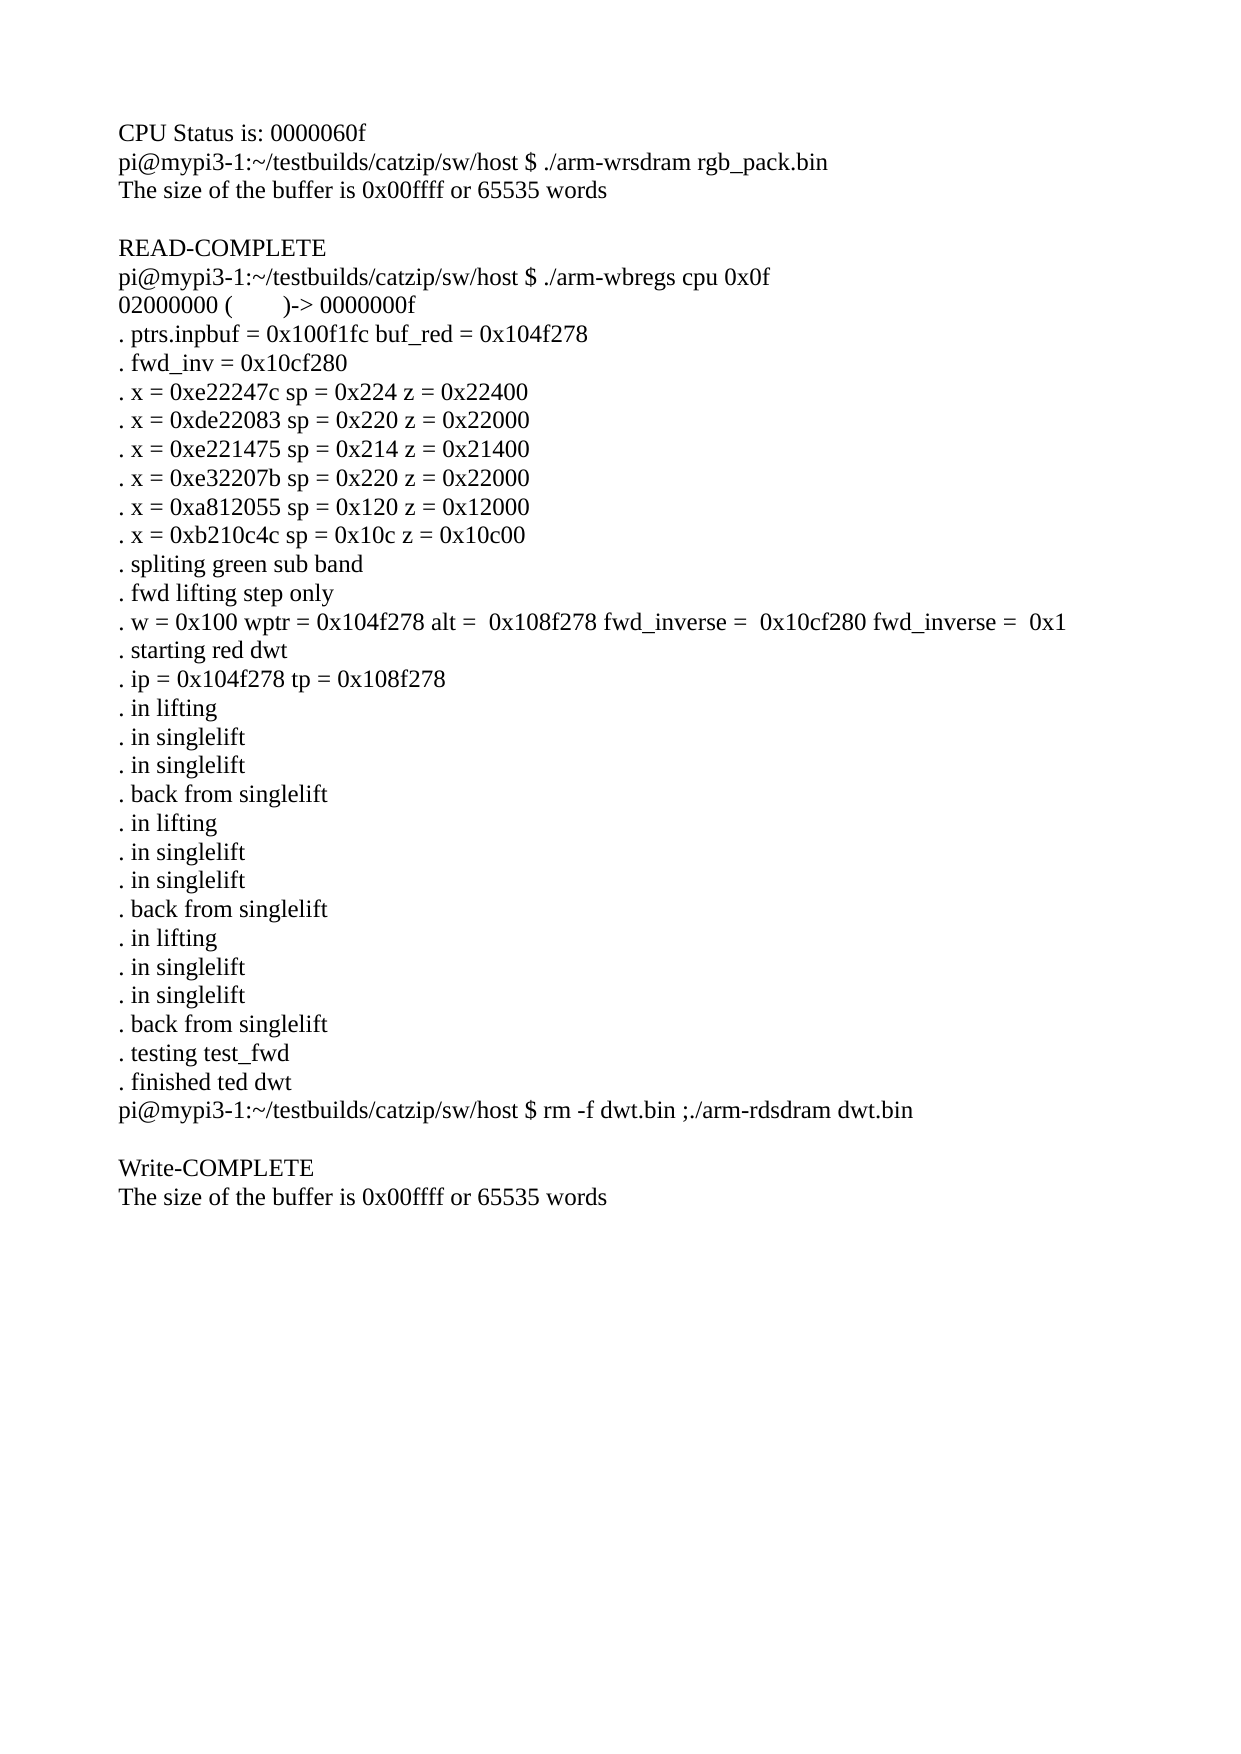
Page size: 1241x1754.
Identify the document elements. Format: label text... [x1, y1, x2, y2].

text . w = 0x100 wptr = 0x104f278 alt = 0x108f278 fwd_inverse = 0x10cf280 fwd_inverse = 0x1 [118, 607, 1122, 636]
text . x = 0xe32207b sp = 0x220 z = 0x22000 [118, 463, 1122, 492]
text . testing test_fwd [118, 1038, 1122, 1067]
text 02000000 ( )-> 0000000f [118, 291, 1122, 319]
text pi@mypi3-1:~/testbuilds/catzip/sw/host $ ./arm-wbregs cpu 0x0f [118, 262, 1122, 291]
text The size of the buffer is 0x00ffff or 65535 words [118, 1182, 1122, 1211]
text CPU Status is: 0000060f [118, 118, 1122, 147]
text . fwd_inv = 0x10cf280 [118, 348, 1122, 377]
text pi@mypi3-1:~/testbuilds/catzip/sw/host $ ./arm-wrsdram rgb_pack.bin [118, 147, 1122, 176]
text . x = 0xe22247c sp = 0x224 z = 0x22400 [118, 377, 1122, 406]
text . in singlelift [118, 866, 1122, 894]
text . back from singlelift [118, 894, 1122, 923]
text . in singlelift [118, 837, 1122, 866]
text . ip = 0x104f278 tp = 0x108f278 [118, 664, 1122, 693]
text . x = 0xde22083 sp = 0x220 z = 0x22000 [118, 406, 1122, 434]
text The size of the buffer is 0x00ffff or 65535 words [118, 176, 1122, 204]
text . back from singlelift [118, 779, 1122, 808]
text . finished ted dwt [118, 1067, 1122, 1096]
text . spliting green sub band [118, 549, 1122, 578]
text . back from singlelift [118, 1009, 1122, 1038]
text . starting red dwt [118, 636, 1122, 664]
text . x = 0xa812055 sp = 0x120 z = 0x12000 [118, 492, 1122, 521]
text . in singlelift [118, 722, 1122, 751]
text . ptrs.inpbuf = 0x100f1fc buf_red = 0x104f278 [118, 319, 1122, 348]
text . in singlelift [118, 952, 1122, 981]
text . fwd lifting step only [118, 578, 1122, 607]
text pi@mypi3-1:~/testbuilds/catzip/sw/host $ rm -f dwt.bin ;./arm-rdsdram dwt.bin [118, 1096, 1122, 1124]
text . in lifting [118, 923, 1122, 952]
text . x = 0xe221475 sp = 0x214 z = 0x21400 [118, 434, 1122, 463]
text . in lifting [118, 693, 1122, 722]
text . in singlelift [118, 751, 1122, 779]
text . x = 0xb210c4c sp = 0x10c z = 0x10c00 [118, 521, 1122, 549]
text . in lifting [118, 808, 1122, 837]
text READ-COMPLETE [118, 233, 1122, 262]
text Write-COMPLETE [118, 1153, 1122, 1182]
text . in singlelift [118, 981, 1122, 1009]
